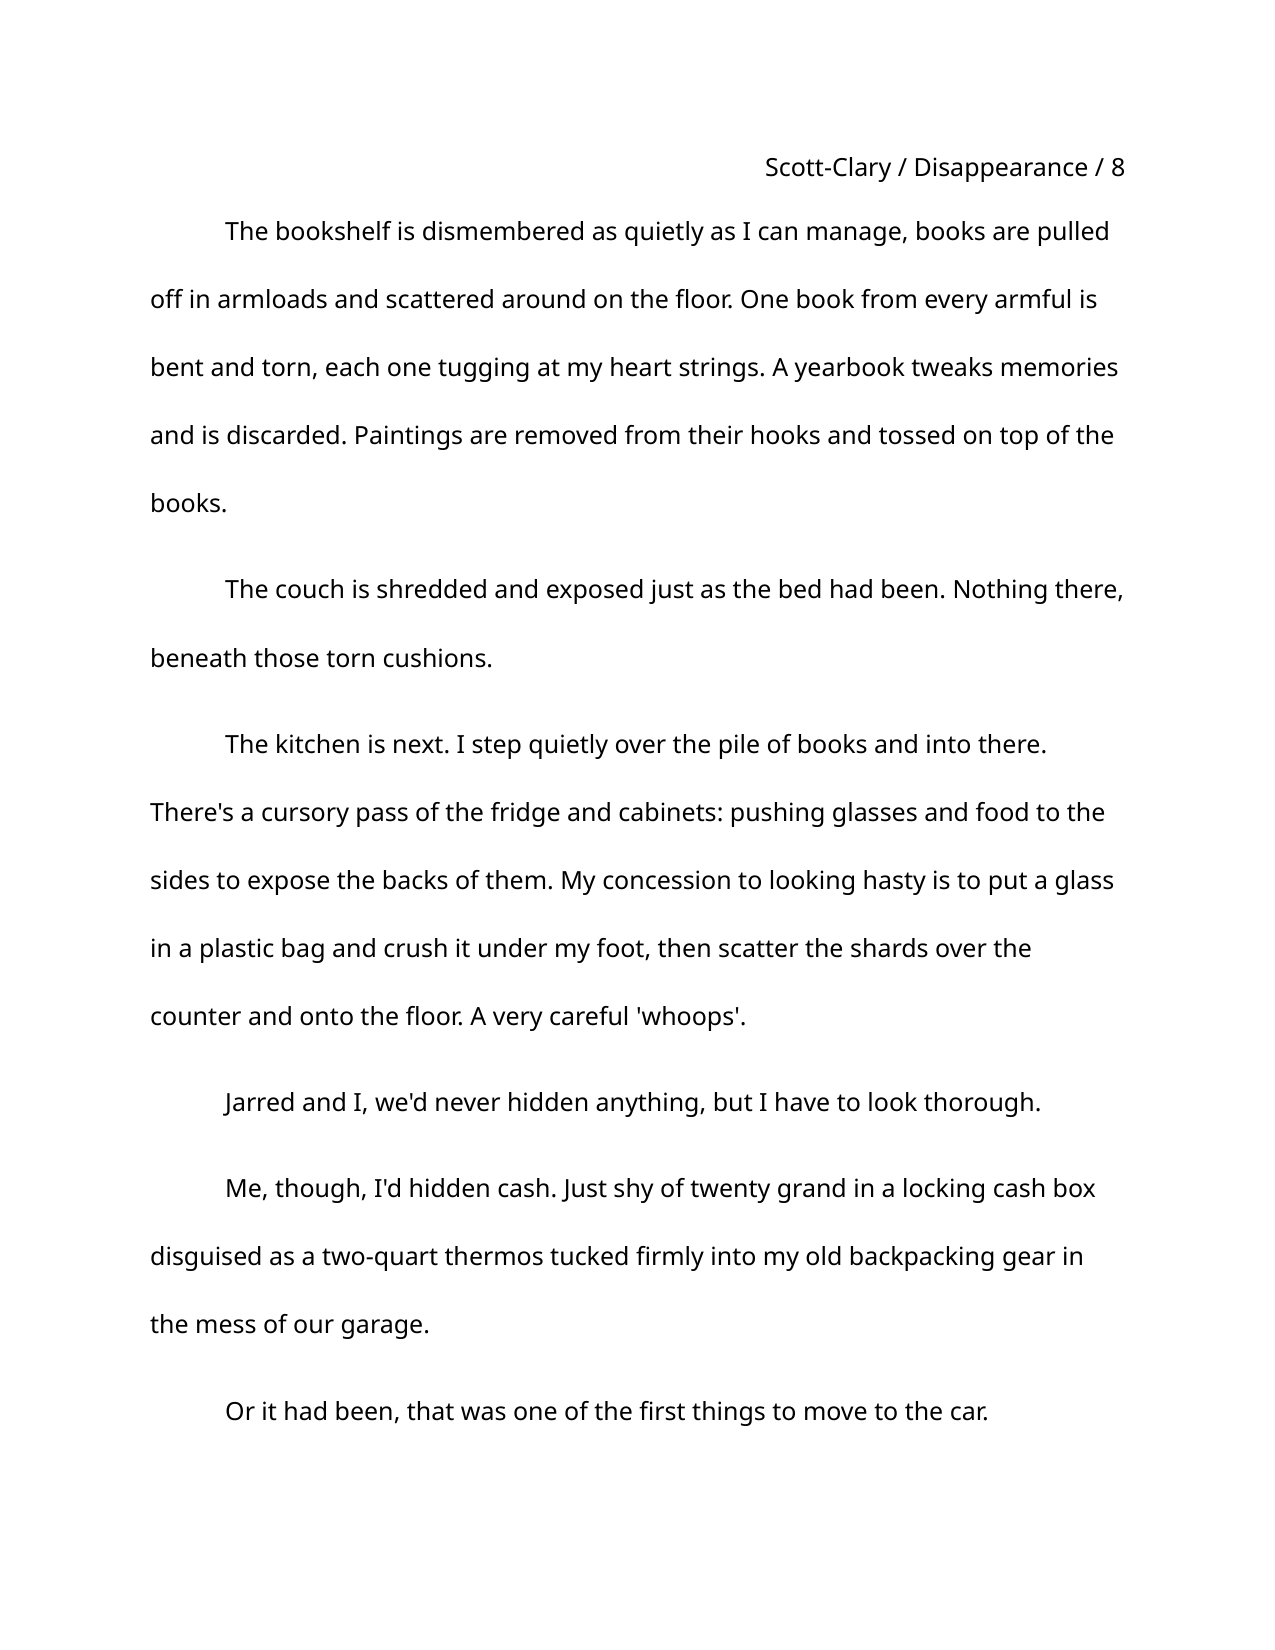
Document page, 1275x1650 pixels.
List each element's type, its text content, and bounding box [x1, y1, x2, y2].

text Or it had been, that was one of the first things to move to the car. [150, 1393, 1125, 1427]
text The kitchen is next. I step quietly over the pile of books and into there. There's a cursory pass of the fridge and cabinets: pushing glasses and food to the sides to expose the backs of them. My concession to looking hasty is to put a glass in a plastic bag and crush it under my foot, then scatter the shards over the counter and onto the floor. A very careful 'whoops'. [150, 726, 1125, 1033]
text Me, though, I'd hidden cash. Just shy of twenty grand in a locking cash box disguised as a two-quart thermos tucked firmly into my old backpacking gear in the mess of our garage. [150, 1171, 1125, 1341]
text The bookshelf is dismembered as quietly as I can manage, books are pulled off in armloads and scattered around on the floor. One book from every armful is bent and torn, each one tugging at my heart strings. A yearbook tweaks memories and is discarded. Paintings are removed from their hooks and tossed on top of the books. [150, 213, 1125, 520]
text The couch is shredded and exposed just as the bed had been. Nothing there, beneath those torn cushions. [150, 572, 1125, 674]
text Jarred and I, we'd never hidden anything, but I have to look thorough. [150, 1085, 1125, 1119]
